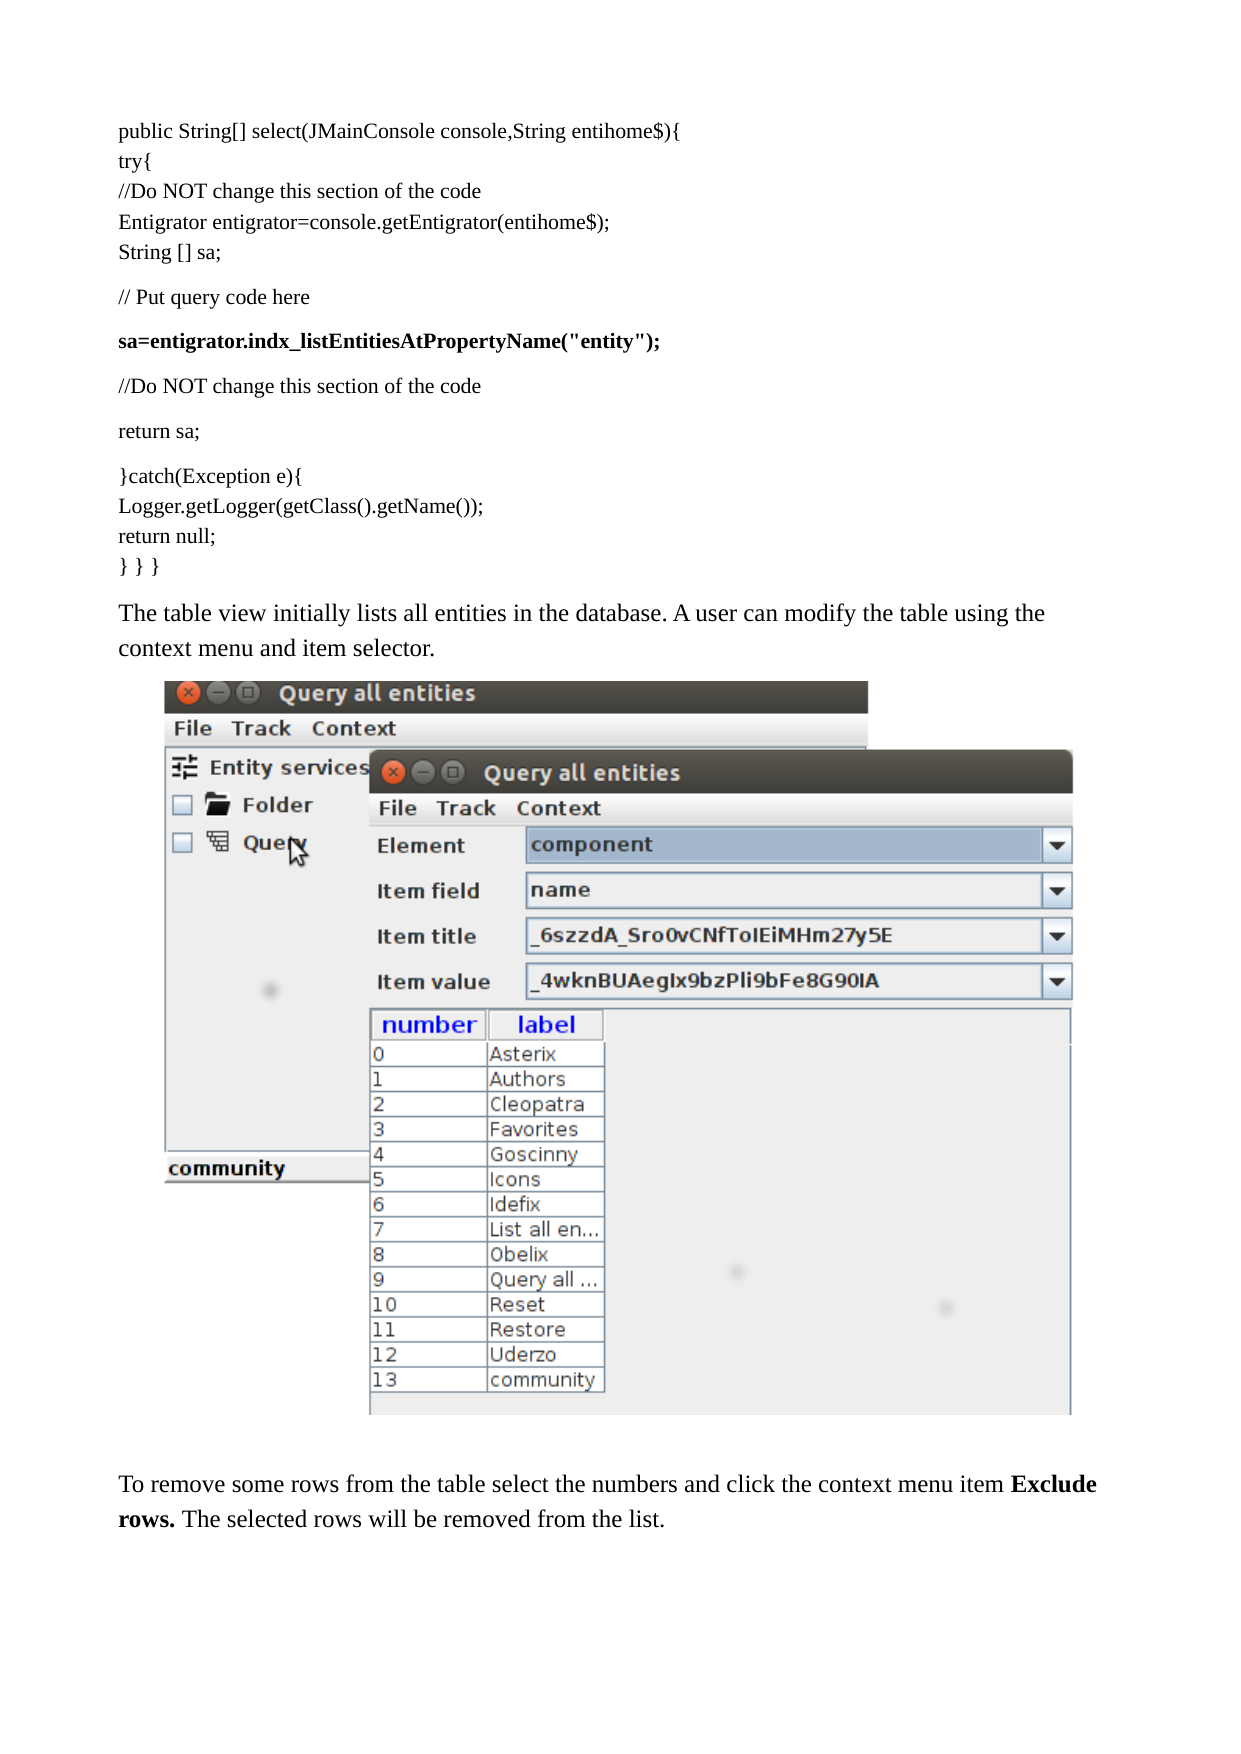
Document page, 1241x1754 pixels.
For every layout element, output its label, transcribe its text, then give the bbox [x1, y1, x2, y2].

text public String[] select(JMainConsole console,String entihome$){ try{ //Do NOT change this section of the code Entigrator entigrator=console.getEntigrator(entihome$); String [] sa; [118, 118, 1122, 264]
text }catch(Exception e){ Logger.getLogger(getClass().getName()); return null; } } } [118, 463, 1122, 579]
picture [160, 681, 1081, 1415]
text // Put query code here [118, 284, 1122, 309]
text //Do NOT change this section of the code [118, 373, 1122, 398]
text The table view initially lists all entities in the database. A user can modify the table using the context menu and item selector. [118, 598, 1122, 662]
text return sa; [118, 418, 1122, 443]
text To remove some rows from the table select the numbers and click the context menu item Exclude rows. The selected rows will be removed from the list. [118, 1469, 1122, 1533]
text sa=entigrator.indx_listEntitiesAtPropertyName("entity"); [118, 328, 1122, 354]
